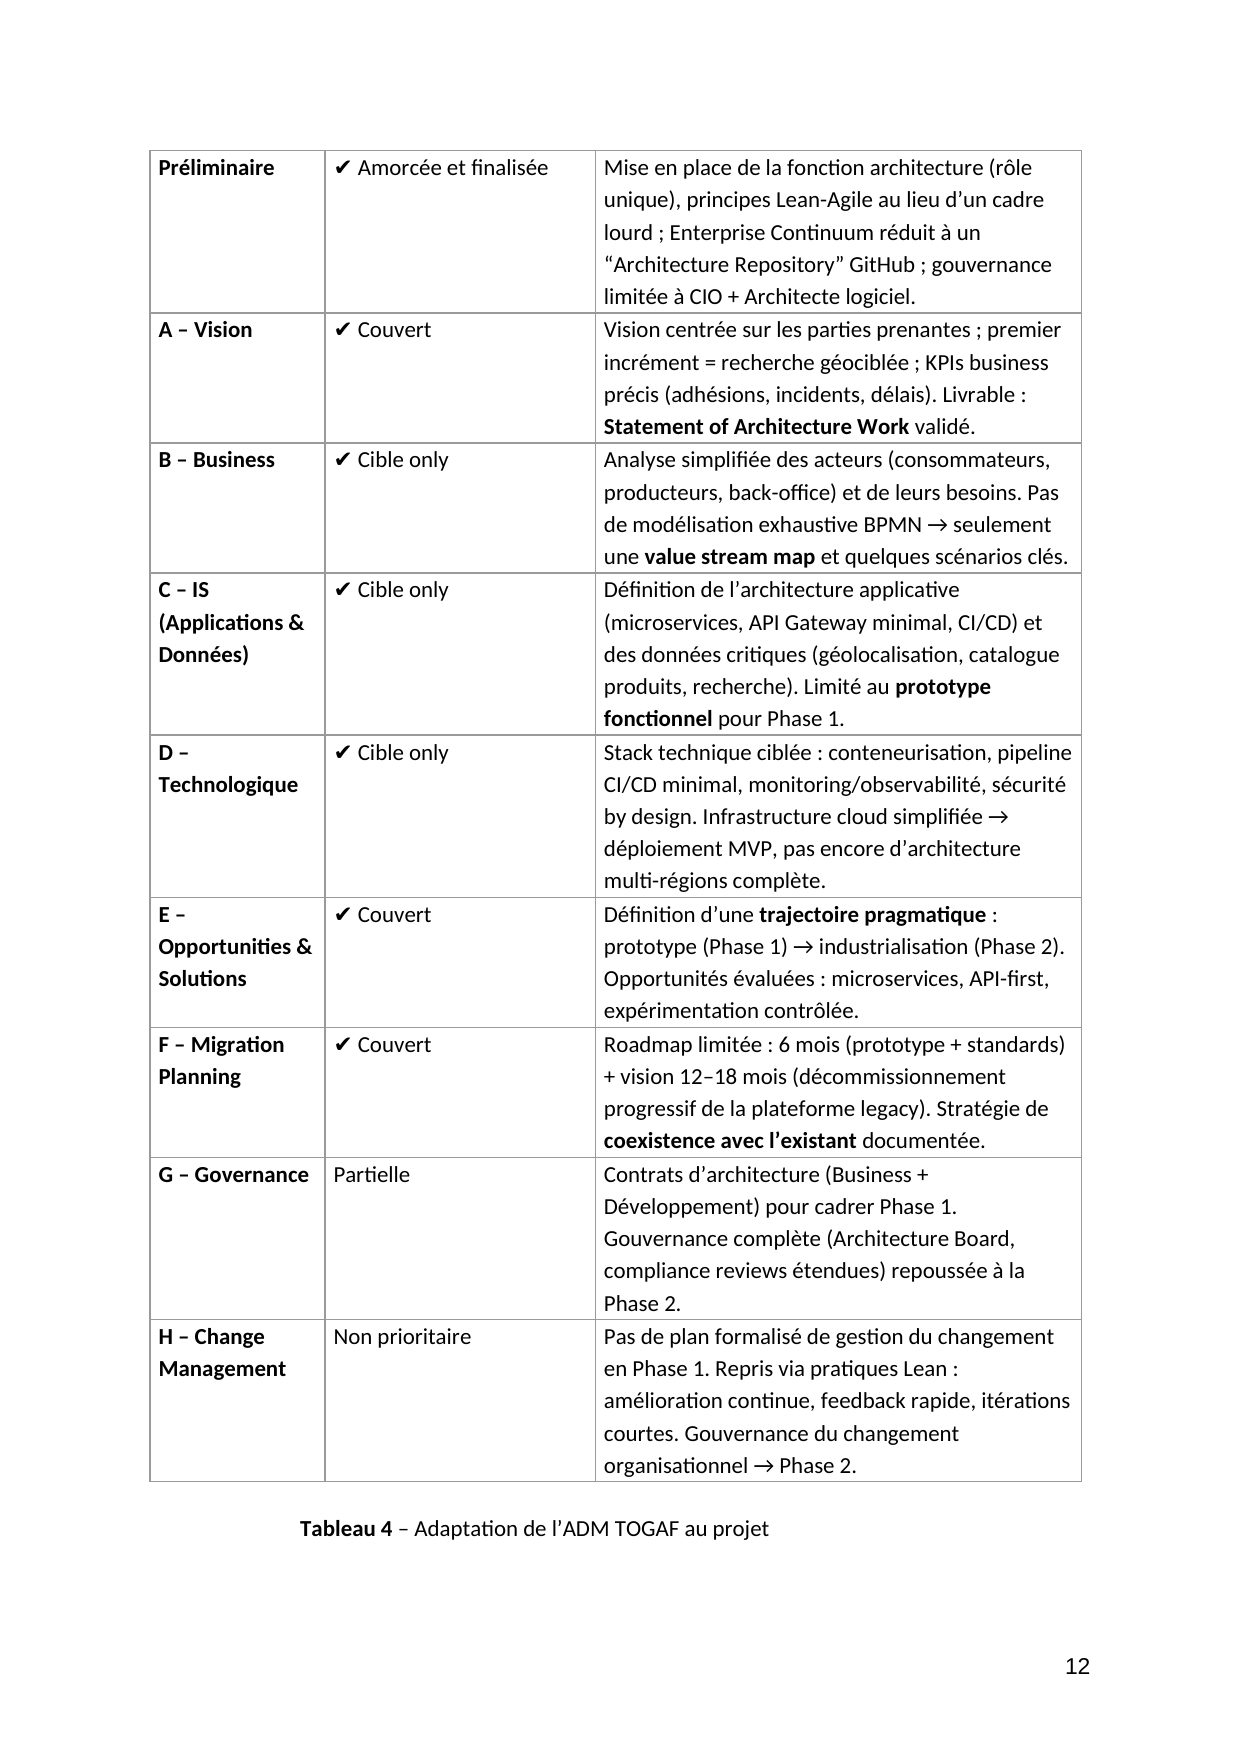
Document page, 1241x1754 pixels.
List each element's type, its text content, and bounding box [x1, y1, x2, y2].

table_cell ✔ Couvert [326, 314, 595, 442]
table_cell Pas de plan formalisé de gestion du changement en Phase 1. Repris via pratiques Lean : amélioration continue, feedback rapide, itérations courtes. Gouvernance du changement organisationnel → Phase 2. [596, 1320, 1081, 1481]
table_cell ✔ Couvert [326, 898, 595, 1027]
table_cell Vision centrée sur les parties prenantes ; premier incrément = recherche géociblée ; KPIs business précis (adhésions, incidents, délais). Livrable : Statement of Architecture Work validé. [596, 314, 1081, 442]
table_cell A – Vision [151, 314, 324, 442]
table_cell Définition de l’architecture applicative (microservices, API Gateway minimal, CI/CD) et des données critiques (géolocalisation, catalogue produits, recherche). Limité au prototype fonctionnel pour Phase 1. [596, 574, 1081, 734]
table_cell Stack technique ciblée : conteneurisation, pipeline CI/CD minimal, monitoring/observabilité, sécurité by design. Infrastructure cloud simplifiée → déploiement MVP, pas encore d’architecture multi-régions complète. [596, 736, 1081, 897]
table_cell Mise en place de la fonction architecture (rôle unique), principes Lean-Agile au lieu d’un cadre lourd ; Enterprise Continuum réduit à un “Architecture Repository” GitHub ; gouvernance limitée à CIO + Architecte logiciel. [596, 151, 1081, 312]
table_cell Contrats d’architecture (Business + Développement) pour cadrer Phase 1. Gouvernance complète (Architecture Board, compliance reviews étendues) repoussée à la Phase 2. [596, 1158, 1081, 1319]
table_cell Préliminaire [151, 151, 324, 312]
table_cell ✔ Couvert [326, 1028, 595, 1157]
table_cell D – Technologique [151, 736, 324, 897]
table_cell ✔ Cible only [326, 736, 595, 897]
table_cell G – Governance [151, 1158, 324, 1319]
table_cell F – Migration Planning [151, 1028, 324, 1157]
table_cell B – Business [151, 444, 324, 572]
table_cell Non prioritaire [326, 1320, 595, 1481]
table_cell Définition d’une trajectoire pragmatique : prototype (Phase 1) → industrialisation (Phase 2). Opportunités évaluées : microservices, API-first, expérimentation contrôlée. [596, 898, 1081, 1027]
table_cell ✔ Cible only [326, 574, 595, 734]
table_cell Analyse simplifiée des acteurs (consommateurs, producteurs, back-office) et de leurs besoins. Pas de modélisation exhaustive BPMN → seulement une value stream map et quelques scénarios clés. [596, 444, 1081, 572]
table_cell ✔ Amorcée et finalisée [326, 151, 595, 312]
table_cell E – Opportunities & Solutions [151, 898, 324, 1027]
table_cell H – Change Management [151, 1320, 324, 1481]
table_cell Partielle [326, 1158, 595, 1319]
table_cell C – IS (Applications & Données) [151, 574, 324, 734]
table_cell ✔ Cible only [326, 444, 595, 572]
table_cell Roadmap limitée : 6 mois (prototype + standards) + vision 12–18 mois (décommissionnement progressif de la plateforme legacy). Stratégie de coexistence avec l’existant documentée. [596, 1028, 1081, 1157]
subtitle Tableau 4 – Adaptation de l’ADM TOGAF au projet [150, 1514, 1090, 1542]
